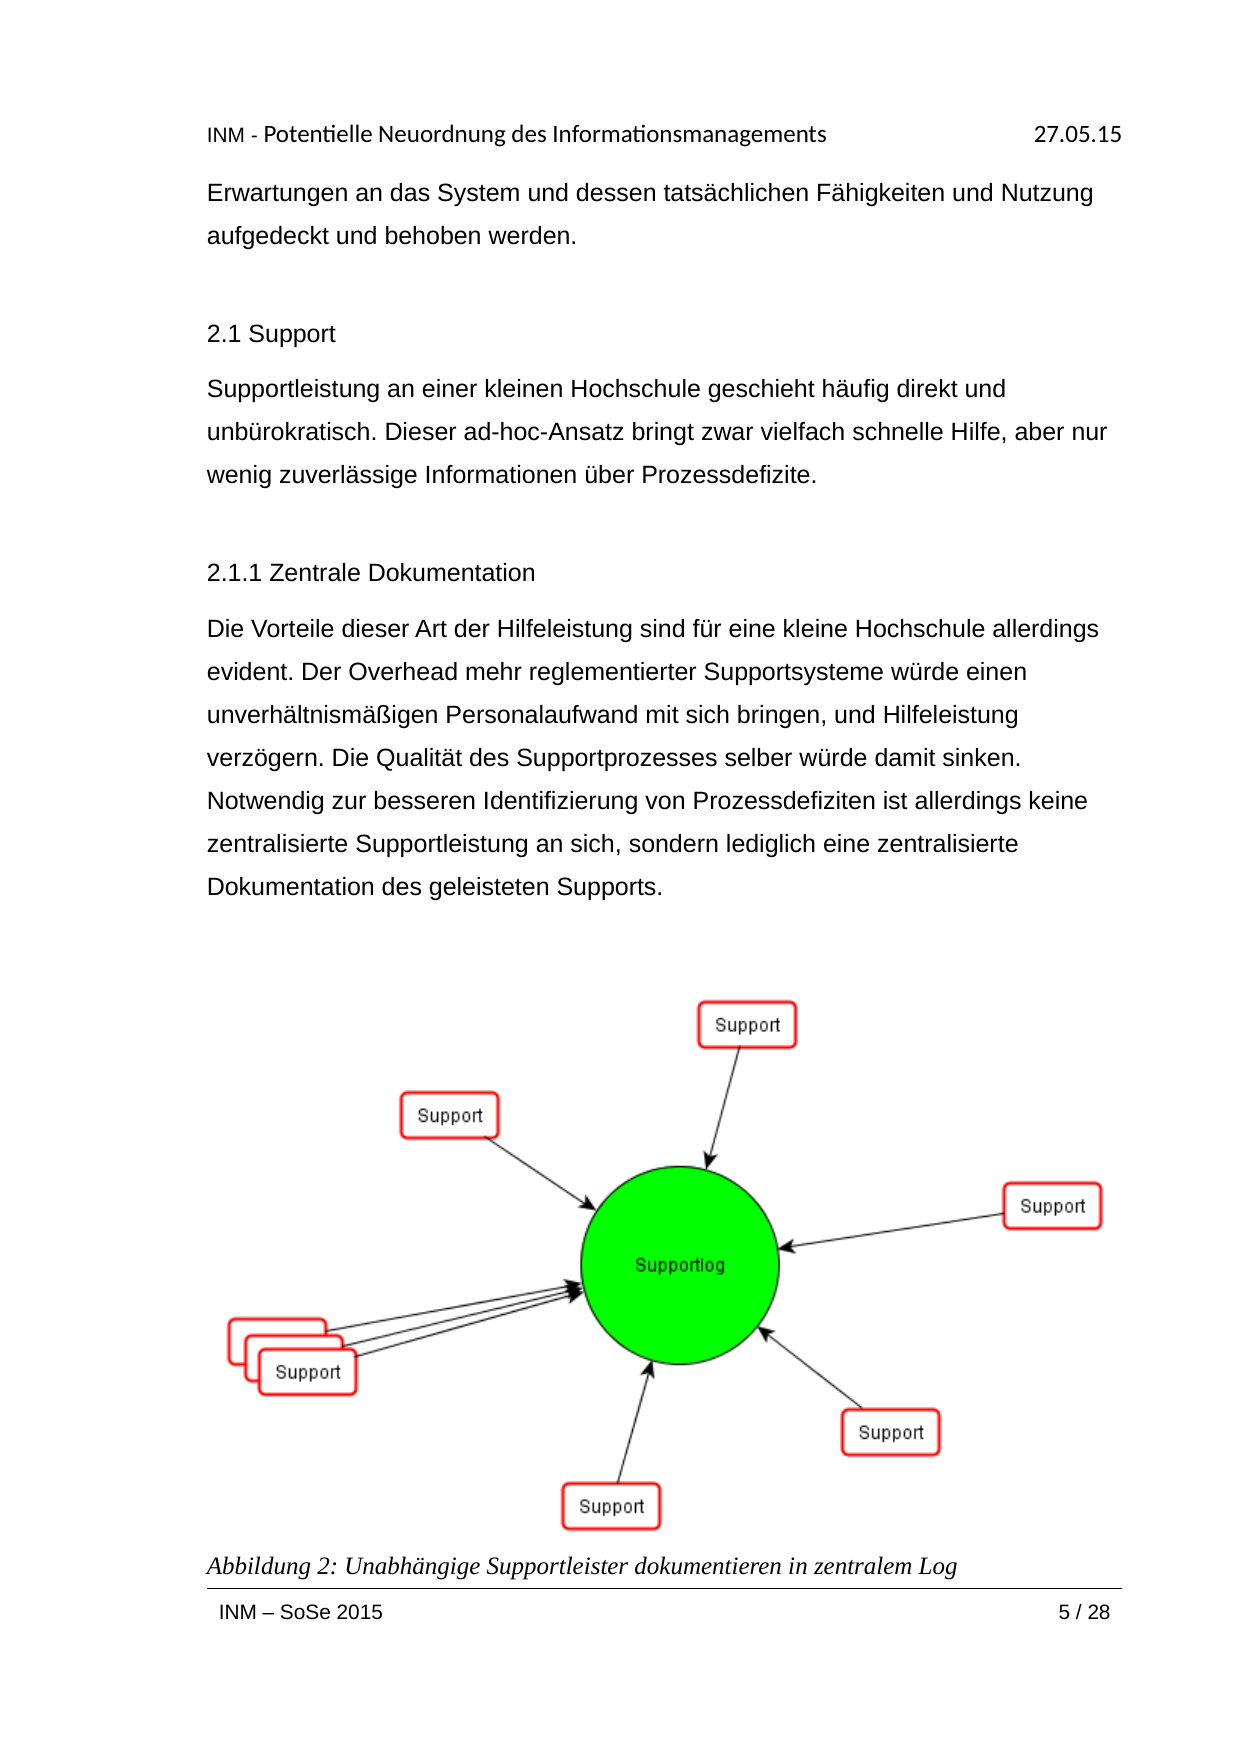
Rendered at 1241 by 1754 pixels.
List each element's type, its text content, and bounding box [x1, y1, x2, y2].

text Erwartungen an das System und dessen tatsächlichen Fähigkeiten und Nutzung aufgedeckt und behoben werden. [207, 178, 1122, 250]
subtitle 2.1.1 Zentrale Dokumentation [207, 558, 1122, 587]
picture [206, 979, 1123, 1551]
text Abbildung 2: Unabhängige Supportleister dokumentieren in zentralem Log [207, 1551, 1122, 1579]
text Notwendig zur besseren Identifizierung von Prozessdefiziten ist allerdings keine zentralisierte Supportleistung an sich, sondern lediglich eine zentralisierte Dokumentation des geleisteten Supports. [207, 786, 1122, 901]
text Supportleistung an einer kleinen Hochschule geschieht häufig direkt und unbürokratisch. Dieser ad-hoc-Ansatz bringt zwar vielfach schnelle Hilfe, aber nur wenig zuverlässige Informationen über Prozessdefizite. [207, 374, 1122, 489]
text [207, 967, 1122, 979]
subtitle 2.1 Support [207, 319, 1122, 347]
text Die Vorteile dieser Art der Hilfeleistung sind für eine kleine Hochschule allerdings evident. Der Overhead mehr reglementierter Supportsysteme würde einen unverhältnismäßigen Personalaufwand mit sich bringen, und Hilfeleistung verzögern. Die Qualität des Supportprozesses selber würde damit sinken. [207, 613, 1122, 772]
